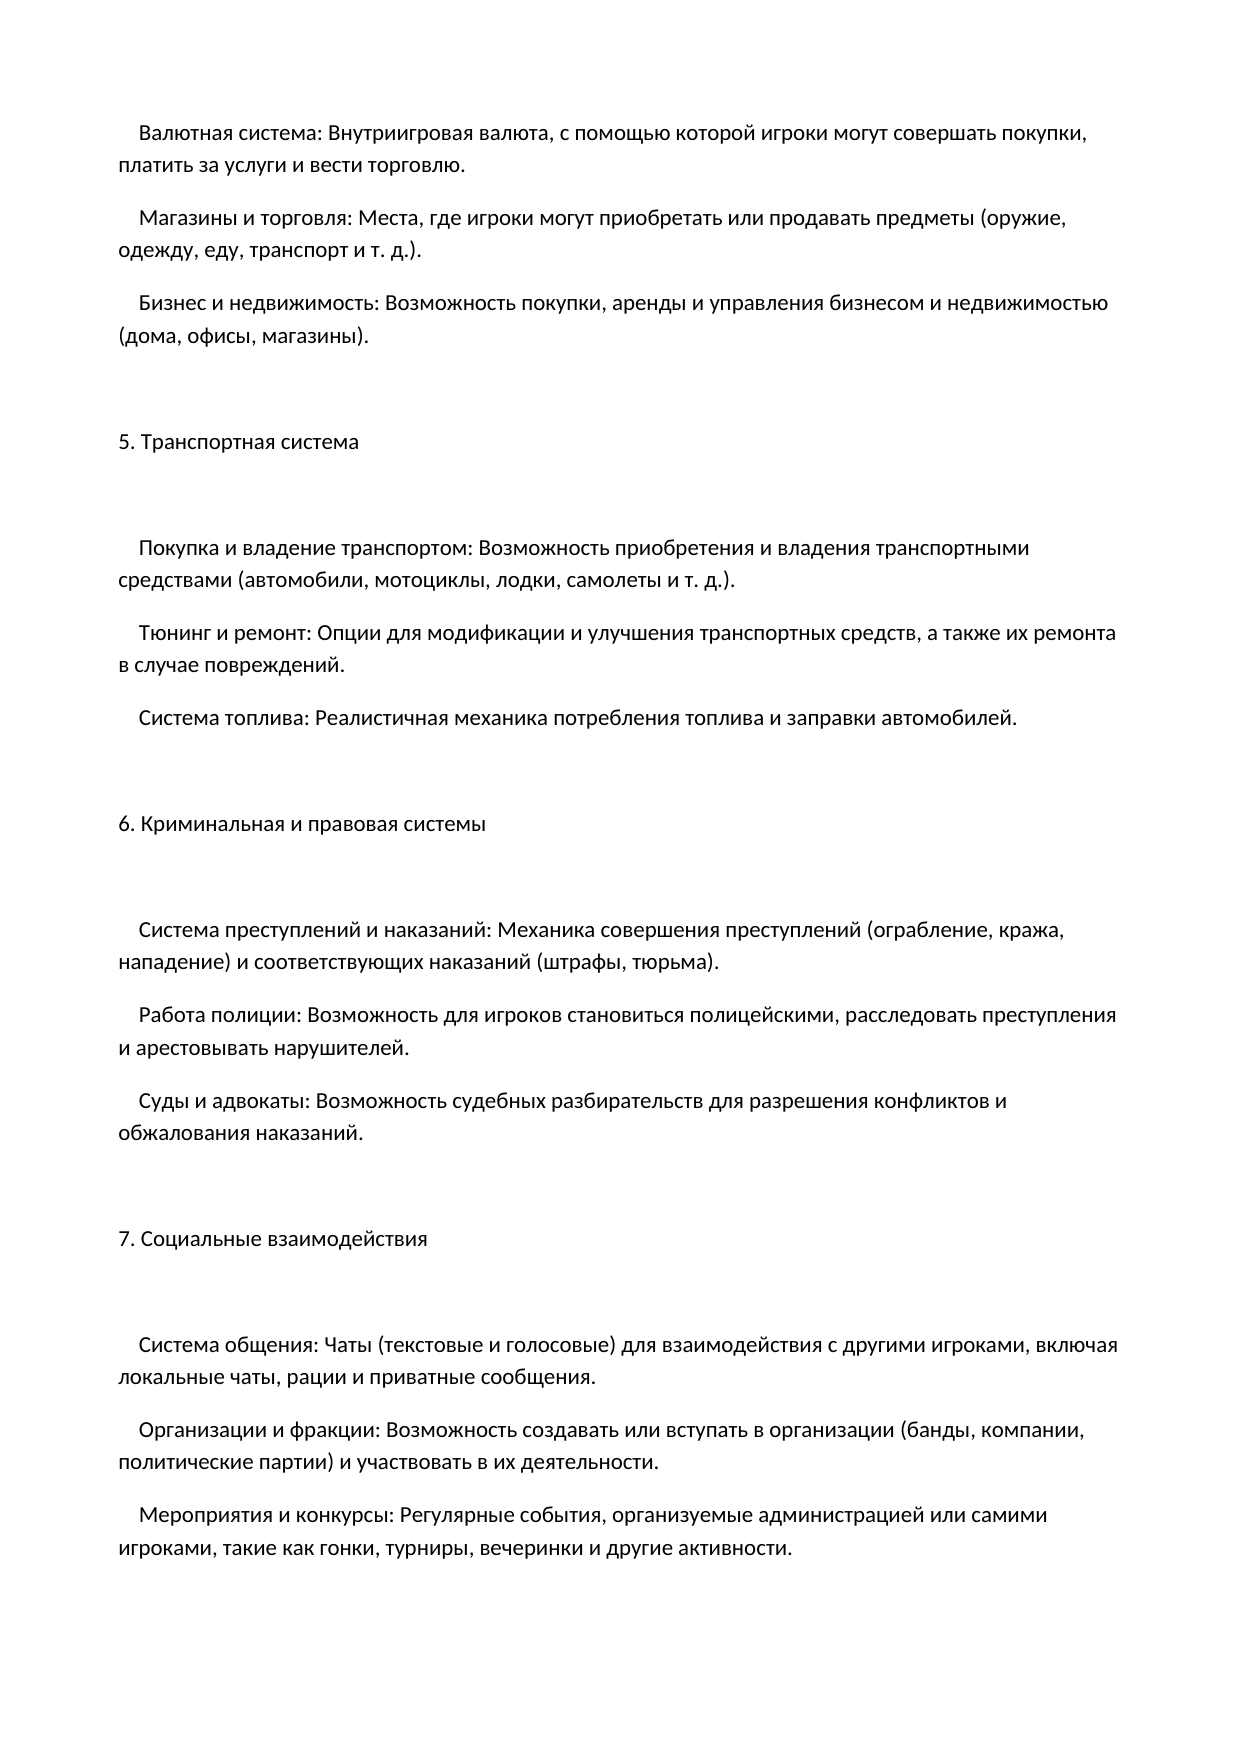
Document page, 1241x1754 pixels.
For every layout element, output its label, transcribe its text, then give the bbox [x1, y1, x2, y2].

text Бизнес и недвижимость: Возможность покупки, аренды и управления бизнесом и недвижимостью (дома, офисы, магазины). [118, 288, 1122, 349]
text Магазины и торговля: Места, где игроки могут приобретать или продавать предметы (оружие, одежду, еду, транспорт и т. д.). [118, 203, 1122, 263]
text Суды и адвокаты: Возможность судебных разбирательств для разрешения конфликтов и обжалования наказаний. [118, 1086, 1122, 1146]
text Организации и фракции: Возможность создавать или вступать в организации (банды, компании, политические партии) и участвовать в их деятельности. [118, 1415, 1122, 1475]
text Тюнинг и ремонт: Опции для модификации и улучшения транспортных средств, а также их ремонта в случае повреждений. [118, 618, 1122, 678]
text Система общения: Чаты (текстовые и голосовые) для взаимодействия с другими игроками, включая локальные чаты, рации и приватные сообщения. [118, 1330, 1122, 1390]
text 6. Криминальная и правовая системы [118, 809, 1122, 837]
text Система преступлений и наказаний: Механика совершения преступлений (ограбление, кража, нападение) и соответствующих наказаний (штрафы, тюрьма). [118, 915, 1122, 976]
text Система топлива: Реалистичная механика потребления топлива и заправки автомобилей. [118, 703, 1122, 731]
text 5. Транспортная система [118, 427, 1122, 455]
text Валютная система: Внутриигровая валюта, с помощью которой игроки могут совершать покупки, платить за услуги и вести торговлю. [118, 118, 1122, 178]
text Работа полиции: Возможность для игроков становиться полицейскими, расследовать преступления и арестовывать нарушителей. [118, 1001, 1122, 1061]
text 7. Социальные взаимодействия [118, 1224, 1122, 1252]
text Мероприятия и конкурсы: Регулярные события, организуемые администрацией или самими игроками, такие как гонки, турниры, вечеринки и другие активности. [118, 1500, 1122, 1561]
text Покупка и владение транспортом: Возможность приобретения и владения транспортными средствами (автомобили, мотоциклы, лодки, самолеты и т. д.). [118, 533, 1122, 593]
